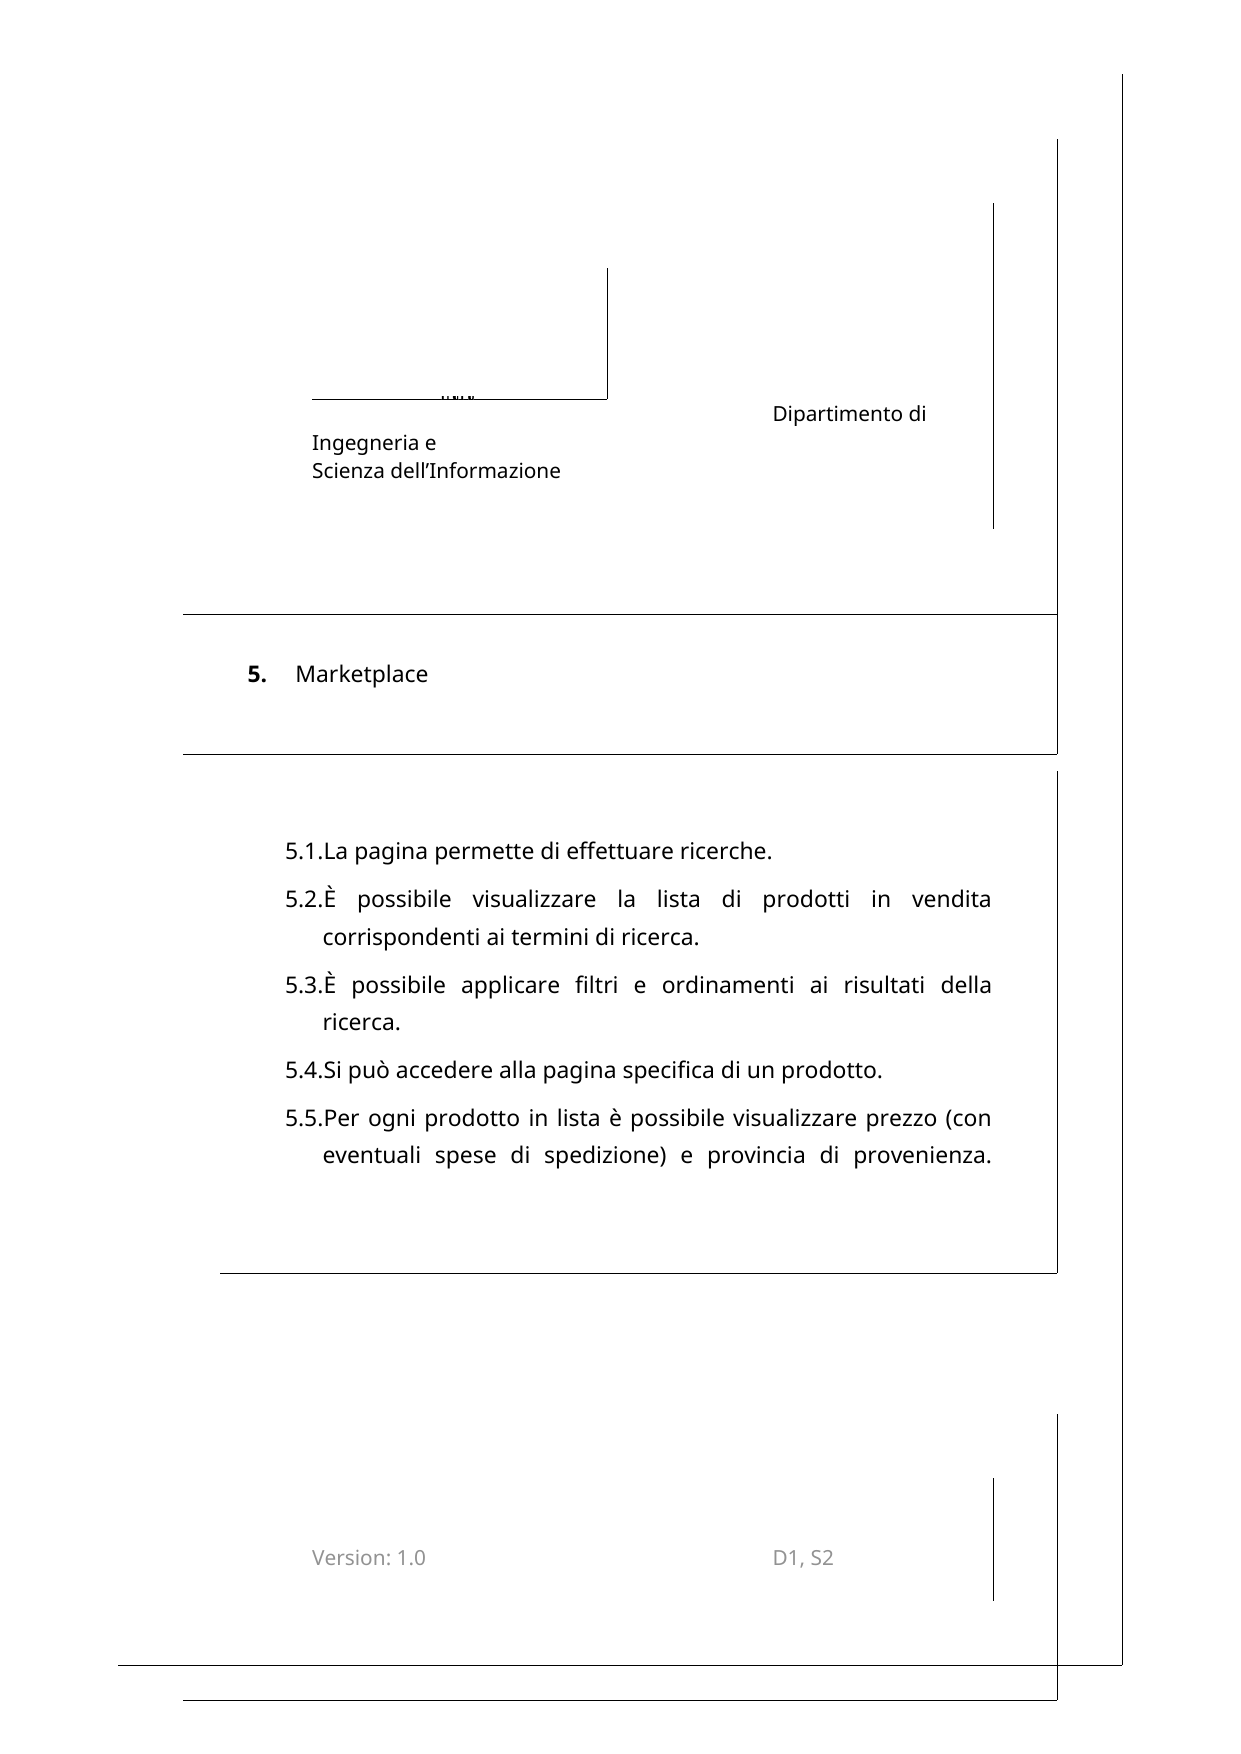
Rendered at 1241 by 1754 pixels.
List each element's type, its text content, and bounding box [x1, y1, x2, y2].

list Per ogni prodotto in lista è possibile visualizzare prezzo (con eventuali spese di spedizione) e provincia di provenienza. [220, 1037, 1057, 1273]
list Si può accedere alla pagina specifica di un prodotto. [220, 989, 1057, 1037]
list La pagina permette di effettuare ricerche. [220, 771, 1057, 819]
list È possibile visualizzare la lista di prodotti in vendita corrispondenti ai termini di ricerca. [220, 819, 1057, 904]
list È possibile applicare filtri e ordinamenti ai risultati della ricerca. [220, 904, 1057, 989]
list Marketplace [183, 594, 1057, 754]
